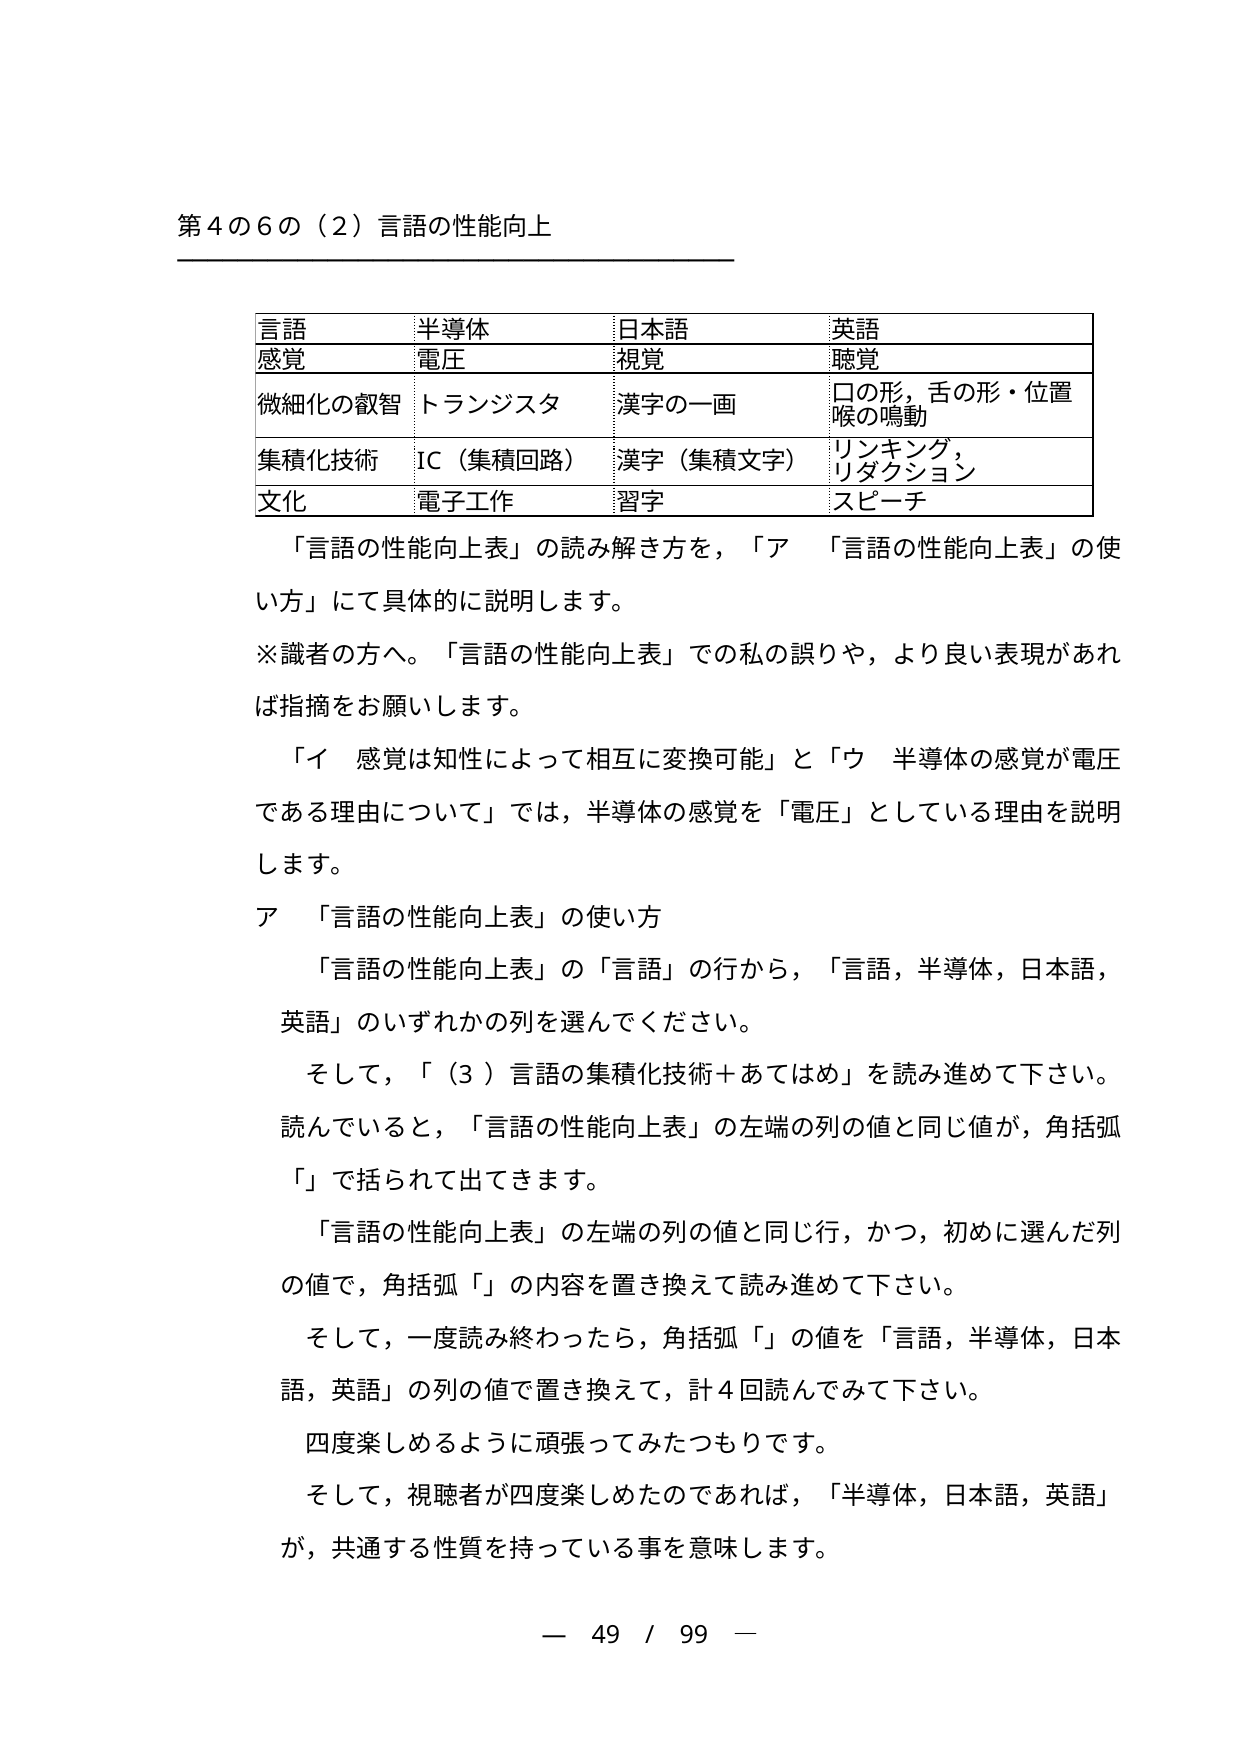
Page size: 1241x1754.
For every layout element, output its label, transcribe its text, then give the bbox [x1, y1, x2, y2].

text そして，視聴者が四度楽しめたのであれば，「半導体，日本語，英語」が，共通する性質を持っている事を意味します。 [265, 1468, 1122, 1573]
text 「言語の性能向上表」の「言語」の行から，「言語，半導体，日本語，英語」のいずれかの列を選んでください。 [265, 942, 1122, 1047]
text そして，「（３）言語の集積化技術＋あてはめ」を読み進めて下さい。読んでいると，「言語の性能向上表」の左端の列の値と同じ値が，角括弧「」で括られて出てきます。 [265, 1047, 1122, 1205]
text 四度楽しめるように頑張ってみたつもりです。 [265, 1415, 1122, 1468]
text 「イ 感覚は知性によって相互に変換可能」と「ウ 半導体の感覚が電圧である理由について」では，半導体の感覚を「電圧」としている理由を説明します。 [243, 731, 1122, 889]
text ※識者の方へ。「言語の性能向上表」での私の誤りや，より良い表現があれば指摘をお願いします。 [243, 626, 1122, 731]
subtitle 「言語の性能向上表」の使い方 [243, 889, 1122, 942]
text 「言語の性能向上表」の読み解き方を，「ア 「言語の性能向上表」の使い方」にて具体的に説明します。 [243, 521, 1122, 626]
text そして，一度読み終わったら，角括弧「」の値を「言語，半導体，日本語，英語」の列の値で置き換えて，計４回読んでみて下さい。 [265, 1310, 1122, 1415]
text 「言語の性能向上表」の左端の列の値と同じ行，かつ，初めに選んだ列の値で，角括弧「」の内容を置き換えて読み進めて下さい。 [265, 1205, 1122, 1310]
